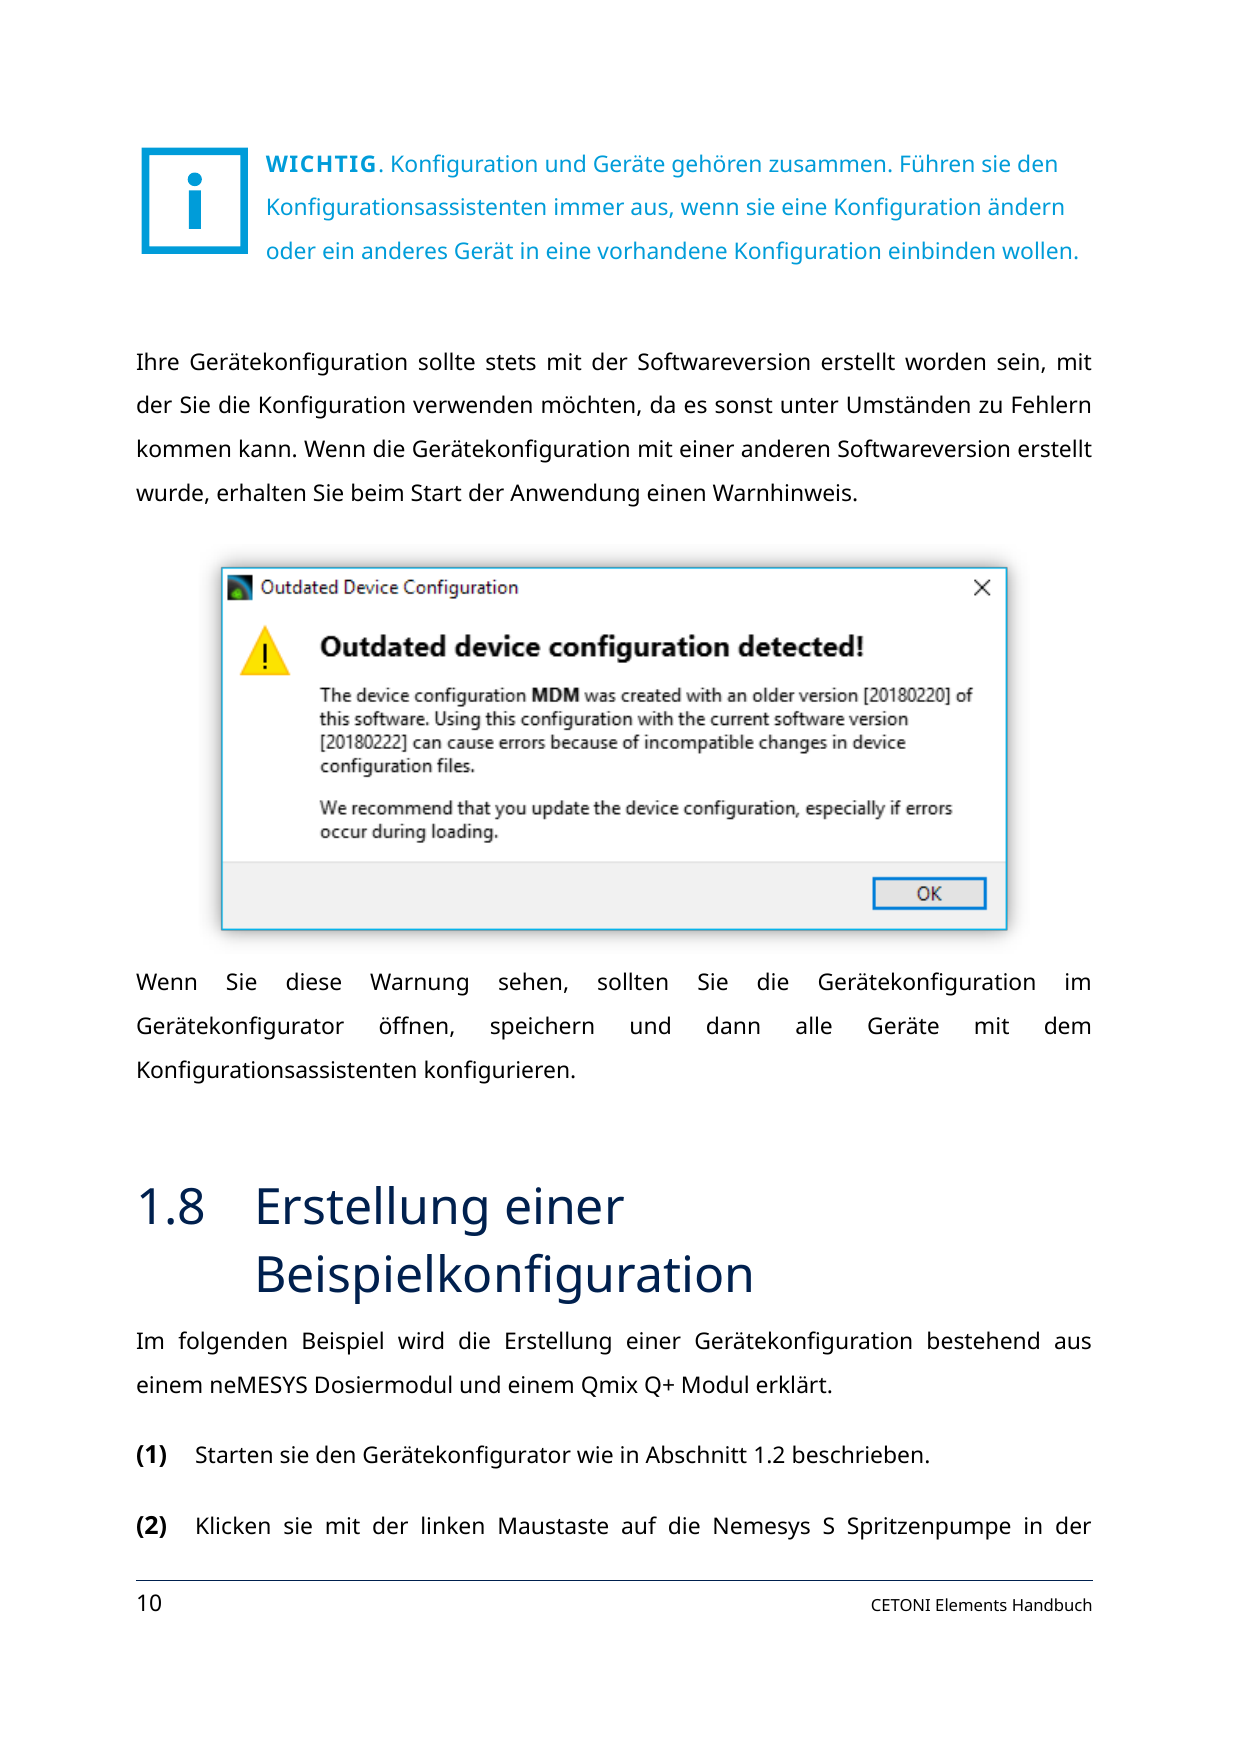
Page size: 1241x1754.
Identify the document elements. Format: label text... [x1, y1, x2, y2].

subtitle Erstellung einer Beispielkonfiguration [136, 1171, 1093, 1307]
text Ihre Gerätekonfiguration sollte stets mit der Softwareversion erstellt worden sein, mit der Sie die Konfiguration verwenden möchten, da es sonst unter Umständen zu Fehlern kommen kann. Wenn die Gerätekonfiguration mit einer anderen Softwareversion erstellt wurde, erhalten Sie beim Start der Anwendung einen Warnhinweis. [136, 346, 1093, 508]
picture [198, 544, 1030, 954]
text Wenn Sie diese Warnung sehen, sollten Sie die Gerätekonfiguration im Gerätekonfigurator öffnen, speichern und dann alle Geräte mit dem Konfigurationsassistenten konfigurieren. [136, 544, 1093, 1085]
list Klicken sie mit der linken Maustaste auf die Nemesys S Spritzenpumpe in der [136, 1508, 1093, 1542]
list Starten sie den Gerätekonfigurator wie in Abschnitt 1.2 beschrieben. [136, 1436, 1093, 1470]
table_header [136, 136, 254, 278]
text Im folgenden Beispiel wird die Erstellung einer Gerätekonfiguration bestehend aus einem neMESYS Dosiermodul und einem Qmix Q+ Modul erklärt. [136, 1325, 1093, 1400]
table_header Wichtig. Konfiguration und Geräte gehören zusammen. Führen sie den Konfigurationsassistenten immer aus, wenn sie eine Konfiguration ändern oder ein anderes Gerät in eine vorhandene Konfiguration einbinden wollen. [254, 136, 1092, 278]
